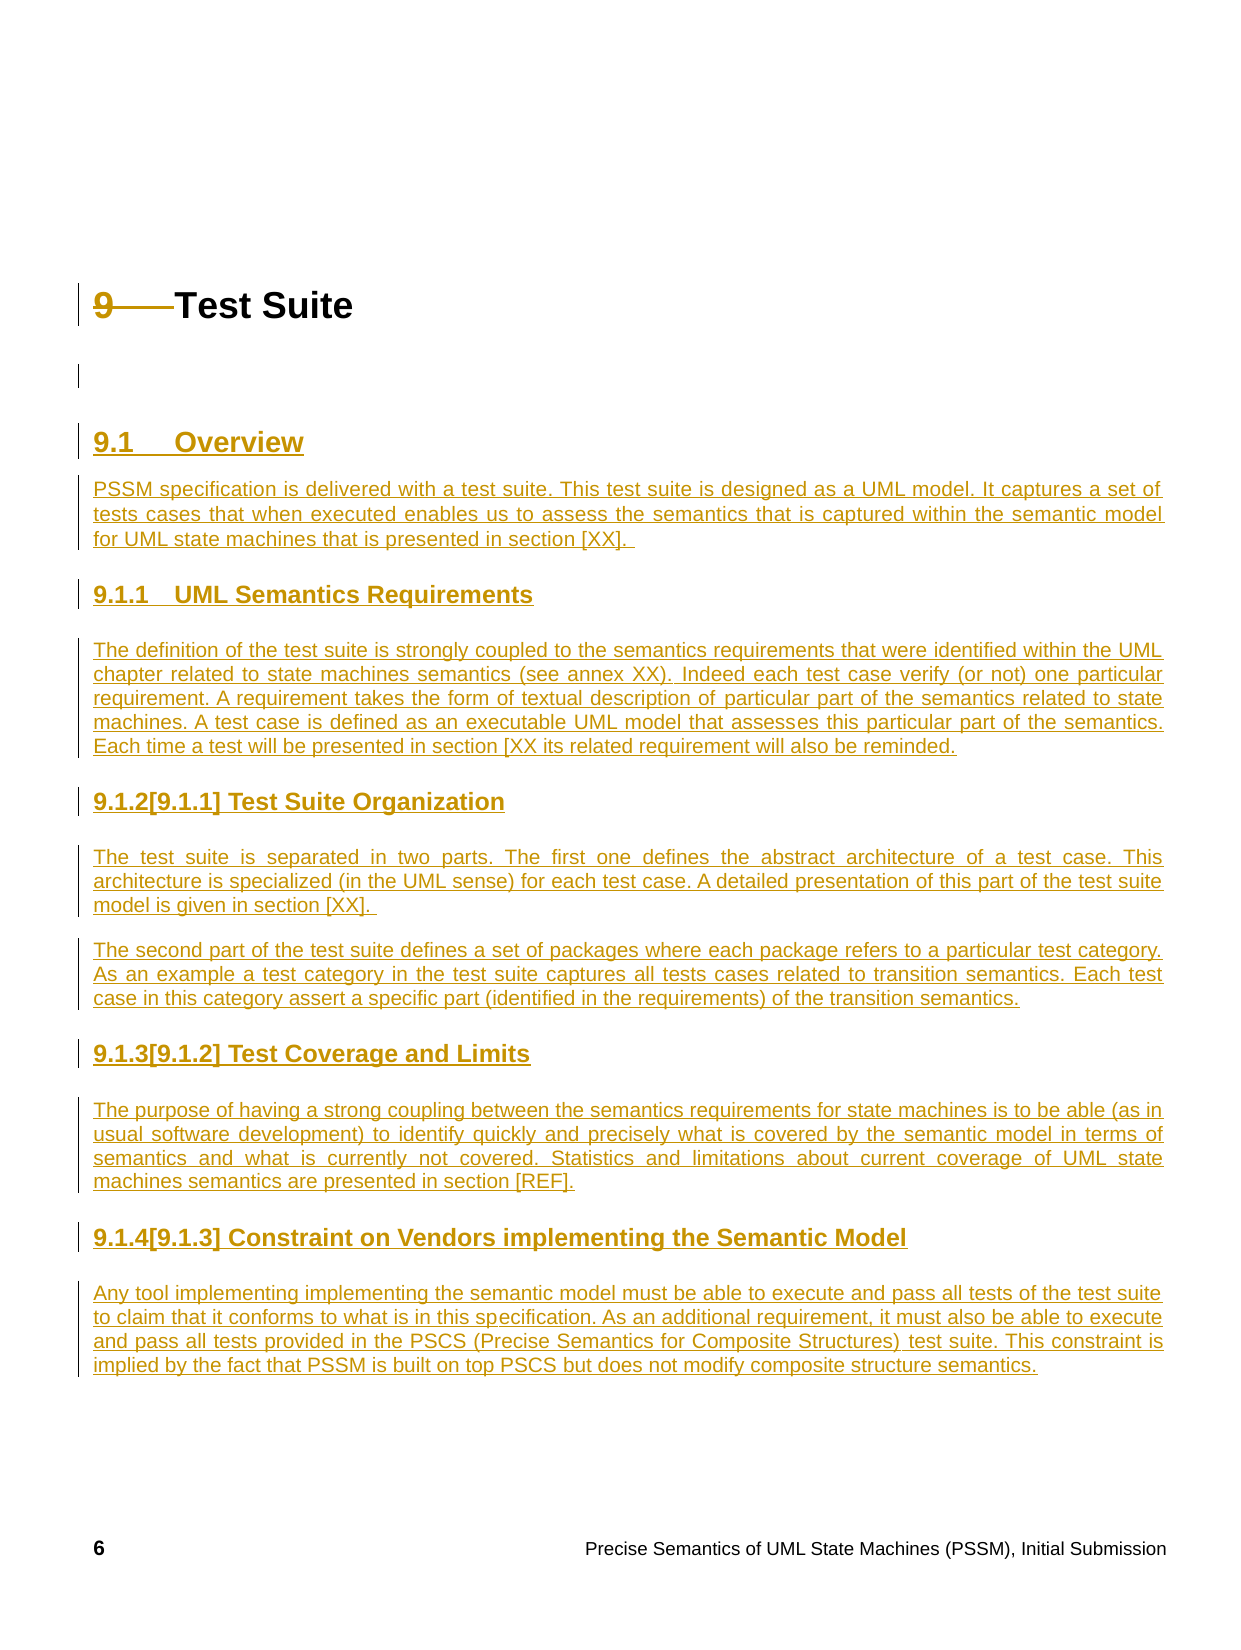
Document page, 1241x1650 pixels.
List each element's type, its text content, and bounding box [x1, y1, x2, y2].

subtitle Constraint on Vendors implementing the Semantic Model [93, 1222, 1164, 1252]
subtitle Overview [93, 423, 1164, 459]
text Each time a test will be presented in section [XX its related requirement will also be reminded. [93, 732, 1164, 758]
text The second part of the test suite defines a set of packages where each package refers to a particular test category. As an example a test category in the test suite captures all tests cases related to transition semantics. Each test [93, 938, 1164, 983]
text usual software development) to identify quickly and precisely what is covered by the semantic model in terms of [93, 1119, 1164, 1142]
text machines semantics are presented in section [REF]. [93, 1167, 1164, 1193]
subtitle Test Suite [93, 283, 1164, 326]
text PSSM specification is delivered with a test suite. This test suite is designed as a UML model. It captures a set of tests cases that when executed enables us to assess the semantics that is captured within the semantic model [93, 475, 1164, 522]
text model is given in section [XX]. [93, 891, 1164, 917]
text case in this category assert a specific part (identified in the requirements) of the transition semantics. [93, 984, 1164, 1010]
text Any tool implementing implementing the semantic model must be able to execute and pass all tests of the test suite to claim that it conforms to what is in this specification. As an additional requirement, it must also be able to execute and pass all tests provided in the PSCS (Precise Semantics for Composite Structures) test suite. This constraint is [93, 1281, 1164, 1350]
subtitle UML Semantics Requirements [93, 579, 1164, 609]
text for UML state machines that is presented in section [XX]. [93, 523, 1164, 550]
text implied by the fact that PSSM is built on top PSCS but does not modify composite structure semantics. [93, 1351, 1164, 1377]
text The test suite is separated in two parts. The first one defines the abstract architecture of a test case. This [93, 845, 1164, 866]
text architecture is specialized (in the UML sense) for each test case. A detailed presentation of this part of the test suite [93, 867, 1164, 890]
subtitle Test Coverage and Limits [93, 1039, 1164, 1068]
text chapter related to state machines semantics (see annex XX). Indeed each test case verify (or not) one particular [93, 660, 1164, 683]
text The purpose of having a strong coupling between the semantics requirements for state machines is to be able (as in [93, 1097, 1164, 1118]
text machines. A test case is defined as an executable UML model that assesses this particular part of the semantics. [93, 708, 1164, 731]
text requirement. A requirement takes the form of textual description of particular part of the semantics related to state [93, 684, 1164, 707]
subtitle Test Suite Organization [93, 787, 1164, 816]
text The definition of the test suite is strongly coupled to the semantics requirements that were identified within the UML [93, 638, 1164, 659]
text semantics and what is currently not covered. Statistics and limitations about current coverage of UML state [93, 1143, 1164, 1166]
